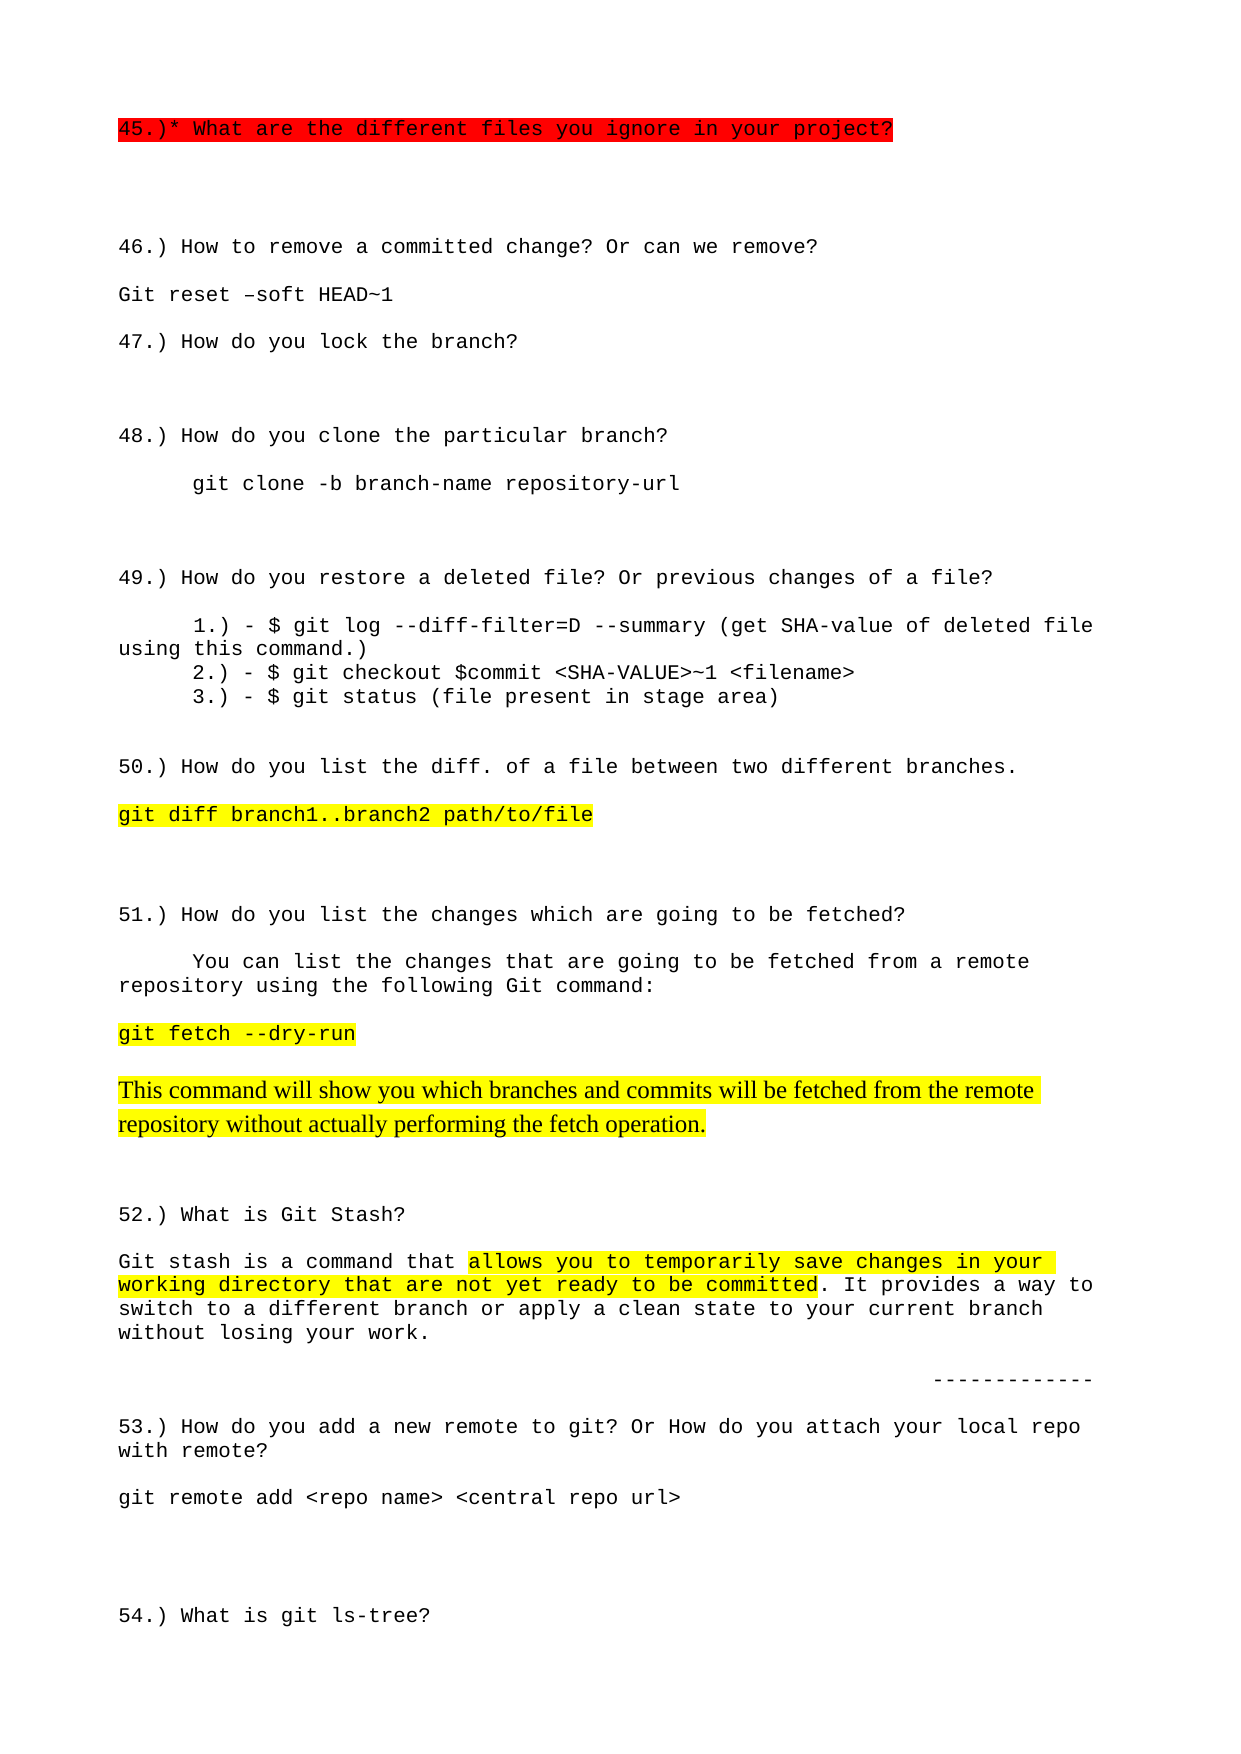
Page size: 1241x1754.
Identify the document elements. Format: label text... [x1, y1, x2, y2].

text git fetch --dry-run [118, 1022, 1122, 1046]
text 2.) - $ git checkout $commit <SHA-VALUE>~1 <filename> [118, 662, 1122, 686]
text This command will show you which branches and commits will be fetched from the remote repository without actually performing the fetch operation. [118, 1076, 1122, 1137]
text 50.) How do you list the diff. of a file between two different branches. [118, 757, 1122, 780]
text 51.) How do you list the changes which are going to be fetched? [118, 904, 1122, 928]
text 46.) How to remove a committed change? Or can we remove? [118, 236, 1122, 260]
text ------------- [118, 1369, 1122, 1393]
text You can list the changes that are going to be fetched from a remote repository using the following Git command: [118, 952, 1122, 999]
text 53.) How do you add a new remote to git? Or How do you attach your local repo with remote? [118, 1416, 1122, 1464]
text 54.) What is git ls-tree? [118, 1606, 1122, 1629]
text 49.) How do you restore a deleted file? Or previous changes of a file? [118, 567, 1122, 591]
text git diff branch1..branch2 path/to/file [118, 804, 1122, 827]
text 3.) - $ git status (file present in stage area) [118, 686, 1122, 709]
text git clone -b branch-name repository-url [118, 473, 1122, 496]
text 1.) - $ git log --diff-filter=D --summary (get SHA-value of deleted file using this command.) [118, 615, 1122, 662]
text git remote add <repo name> <central repo url> [118, 1487, 1122, 1511]
text 52.) What is Git Stash? [118, 1203, 1122, 1227]
text 48.) How do you clone the particular branch? [118, 426, 1122, 449]
text Git stash is a command that allows you to temporarily save changes in your working directory that are not yet ready to be committed. It provides a way to switch to a different branch or apply a clean state to your current branch without losing your work. [118, 1251, 1122, 1345]
text Git reset –soft HEAD~1 [118, 284, 1122, 307]
text 45.)* What are the different files you ignore in your project? [118, 118, 1122, 142]
text 47.) How do you lock the branch? [118, 331, 1122, 354]
